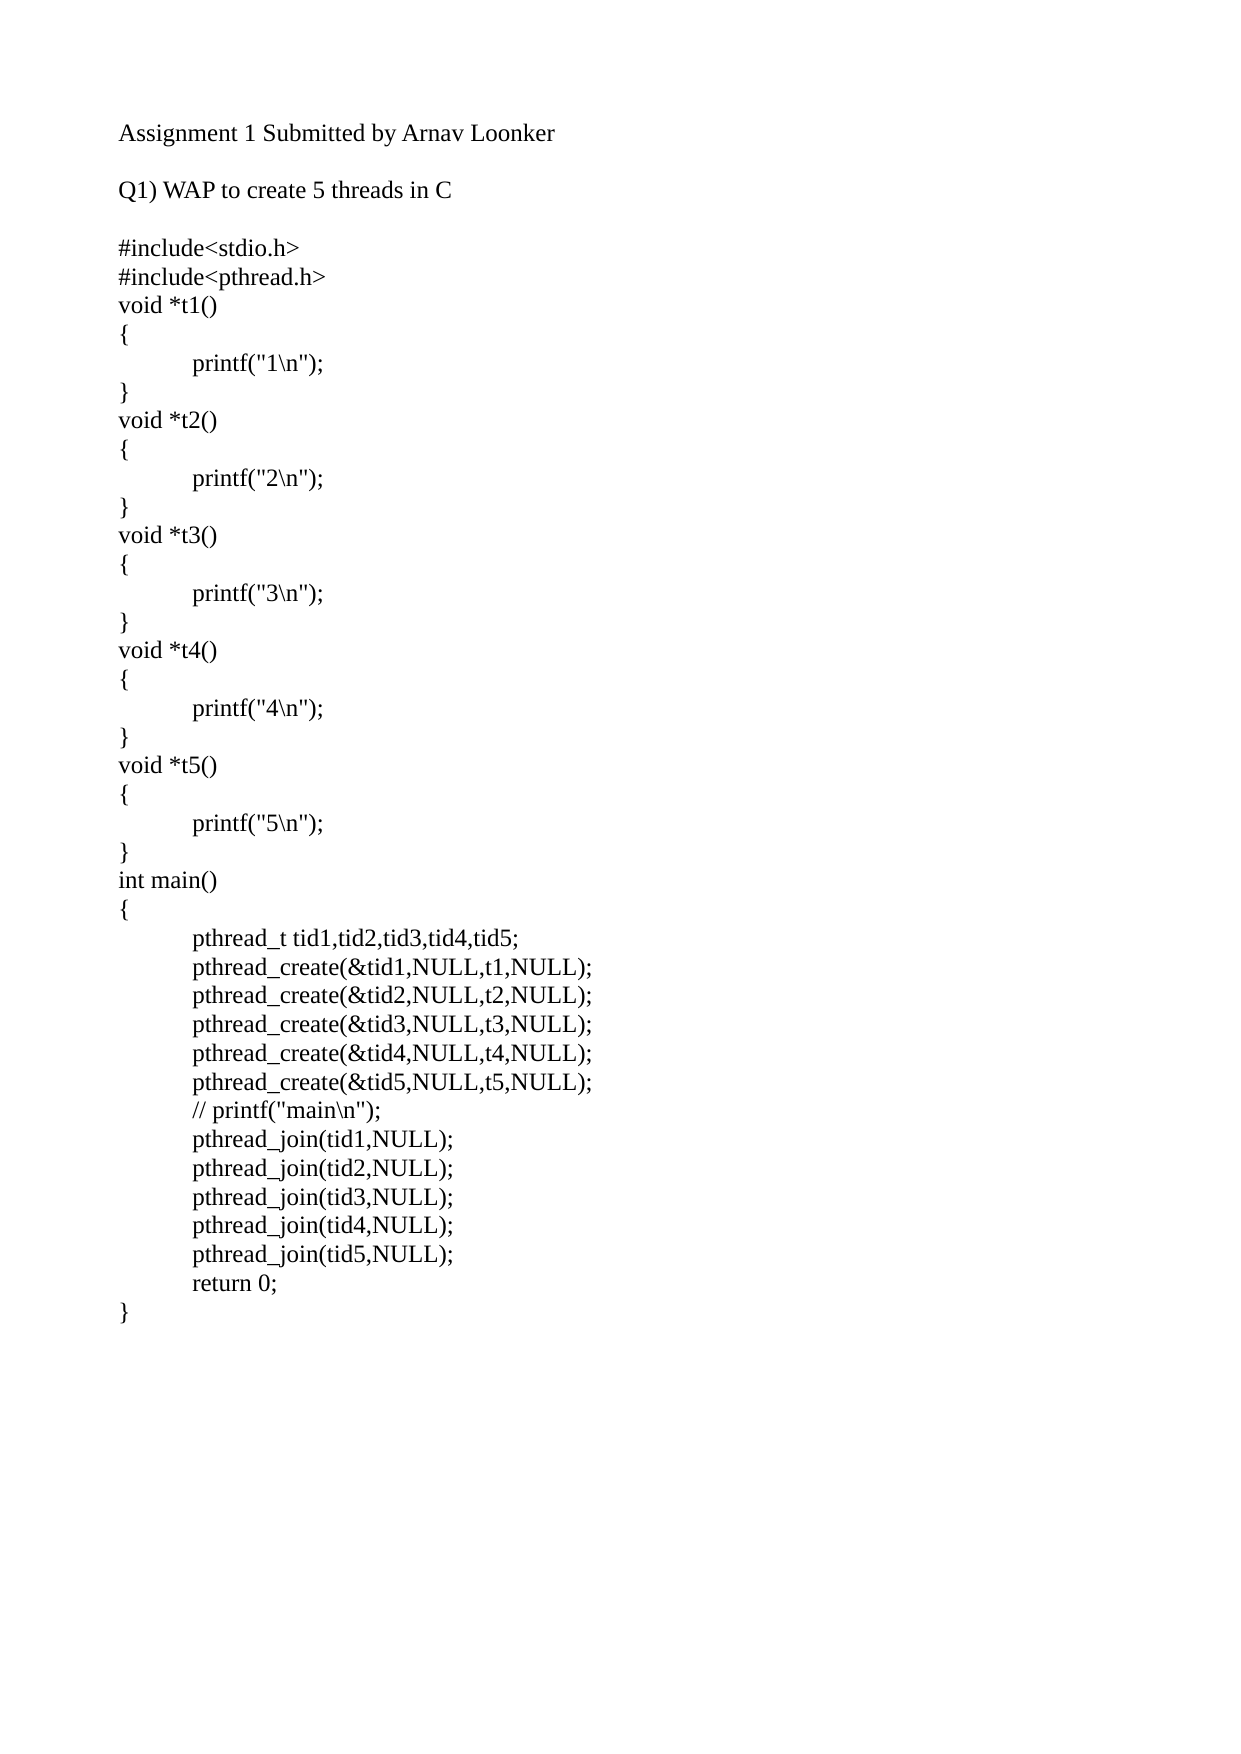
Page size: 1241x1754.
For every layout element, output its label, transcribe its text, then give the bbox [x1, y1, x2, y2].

text pthread_t tid1,tid2,tid3,tid4,tid5; [118, 923, 1122, 952]
text Assignment 1 Submitted by Arnav Loonker [118, 118, 1122, 147]
text pthread_join(tid3,NULL); [118, 1182, 1122, 1211]
text printf("3\n"); [118, 578, 1122, 607]
text } [118, 837, 1122, 866]
text Q1) WAP to create 5 threads in C [118, 176, 1122, 204]
text #include<pthread.h> [118, 262, 1122, 291]
text } [118, 377, 1122, 406]
text #include<stdio.h> [118, 233, 1122, 262]
text pthread_create(&tid4,NULL,t4,NULL); [118, 1038, 1122, 1067]
text { [118, 894, 1122, 923]
text pthread_join(tid1,NULL); [118, 1124, 1122, 1153]
text pthread_join(tid2,NULL); [118, 1153, 1122, 1182]
text void *t5() [118, 751, 1122, 779]
text { [118, 549, 1122, 578]
text pthread_create(&tid1,NULL,t1,NULL); [118, 952, 1122, 981]
text int main() [118, 866, 1122, 894]
text pthread_create(&tid2,NULL,t2,NULL); [118, 981, 1122, 1009]
text printf("4\n"); [118, 693, 1122, 722]
text printf("5\n"); [118, 808, 1122, 837]
text pthread_create(&tid3,NULL,t3,NULL); [118, 1009, 1122, 1038]
text void *t4() [118, 636, 1122, 664]
text { [118, 779, 1122, 808]
text { [118, 664, 1122, 693]
text pthread_join(tid4,NULL); [118, 1211, 1122, 1239]
text } [118, 607, 1122, 636]
text printf("1\n"); [118, 348, 1122, 377]
text pthread_create(&tid5,NULL,t5,NULL); [118, 1067, 1122, 1096]
text void *t2() [118, 406, 1122, 434]
text { [118, 434, 1122, 463]
text } [118, 492, 1122, 521]
text } [118, 722, 1122, 751]
text printf("2\n"); [118, 463, 1122, 492]
text void *t3() [118, 521, 1122, 549]
text pthread_join(tid5,NULL); [118, 1239, 1122, 1268]
text return 0; [118, 1268, 1122, 1297]
text } [118, 1297, 1122, 1326]
text // printf("main\n"); [118, 1096, 1122, 1124]
text { [118, 319, 1122, 348]
text void *t1() [118, 291, 1122, 319]
